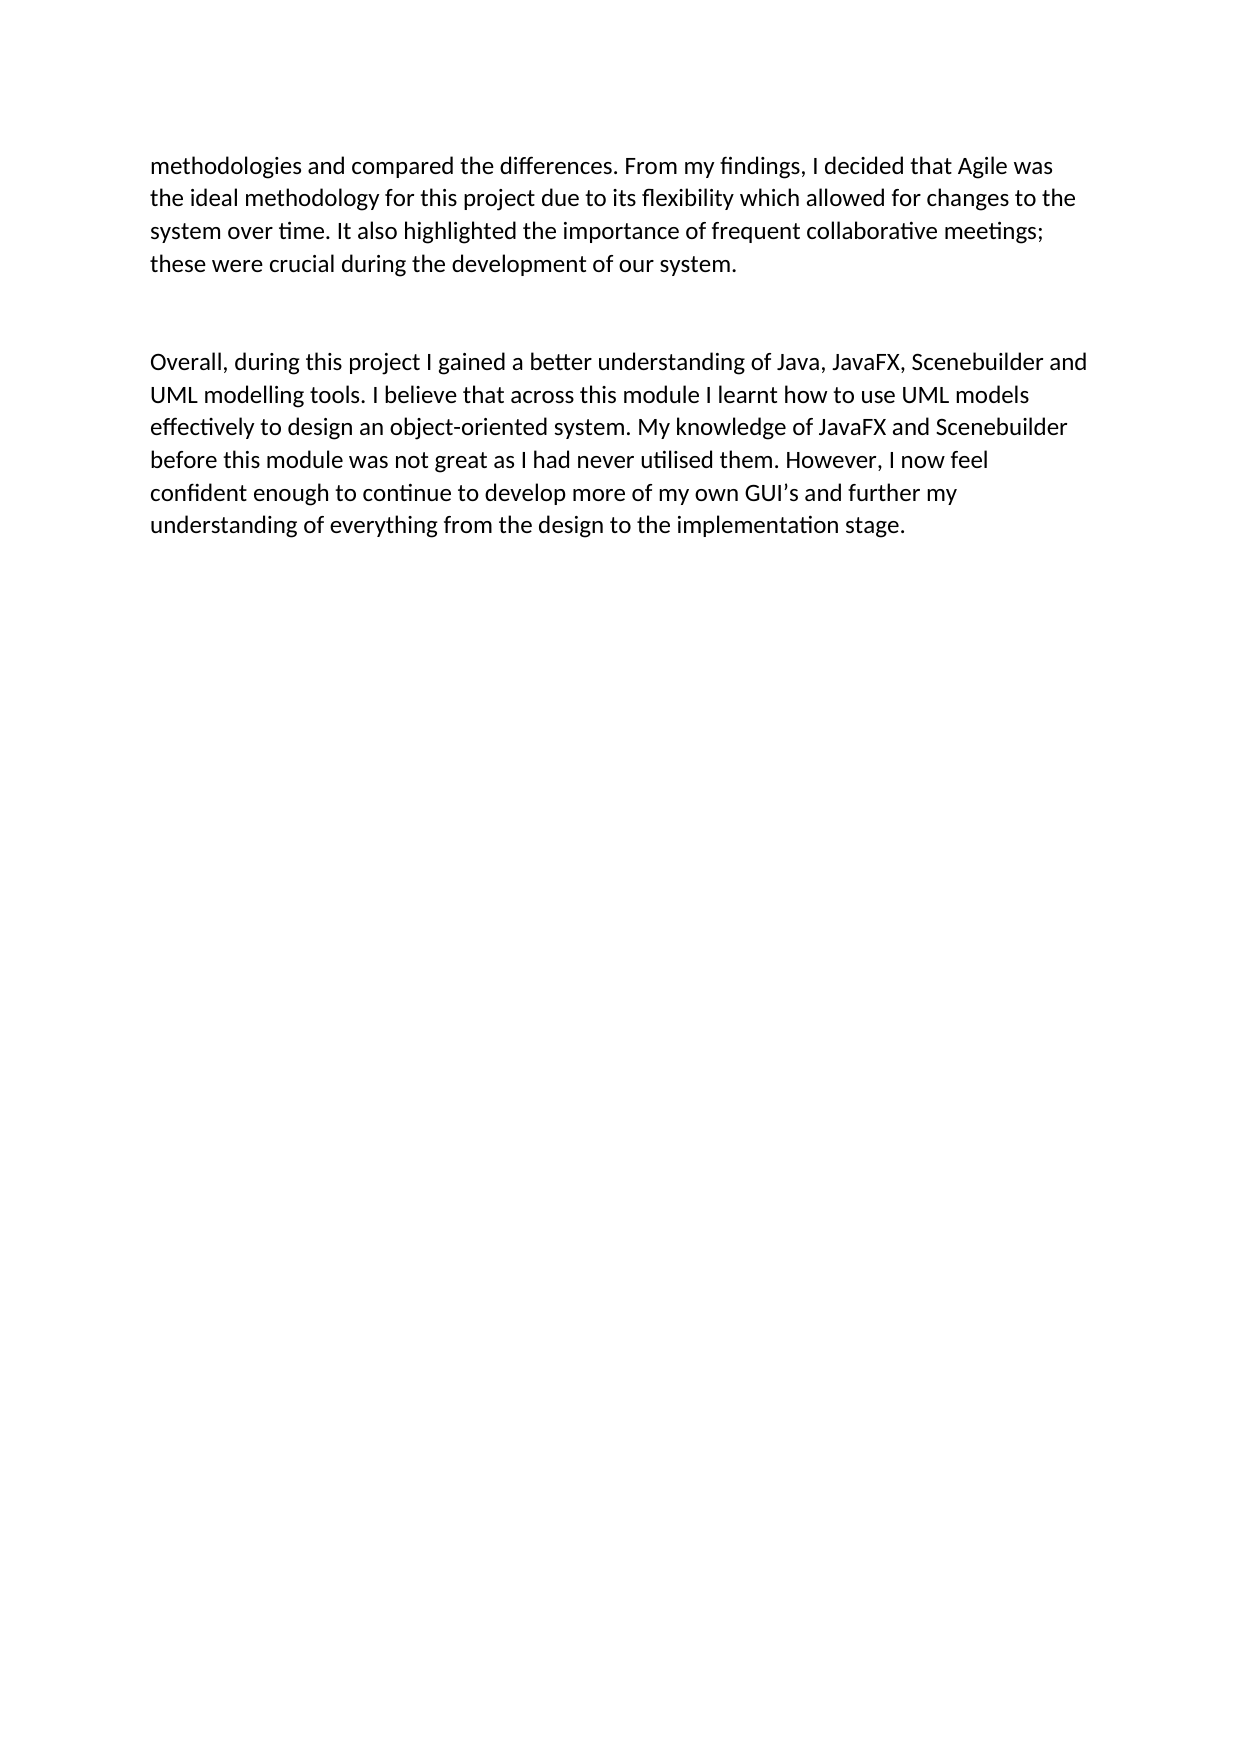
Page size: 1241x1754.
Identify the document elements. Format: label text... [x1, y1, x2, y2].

text methodologies and compared the differences. From my findings, I decided that Agile was the ideal methodology for this project due to its flexibility which allowed for changes to the system over time. It also highlighted the importance of frequent collaborative meetings; these were crucial during the development of our system. [150, 150, 1090, 278]
text Overall, during this project I gained a better understanding of Java, JavaFX, Scenebuilder and UML modelling tools. I believe that across this module I learnt how to use UML models effectively to design an object-oriented system. My knowledge of JavaFX and Scenebuilder before this module was not great as I had never utilised them. However, I now feel confident enough to continue to develop more of my own GUI’s and further my understanding of everything from the design to the implementation stage. [150, 346, 1090, 540]
